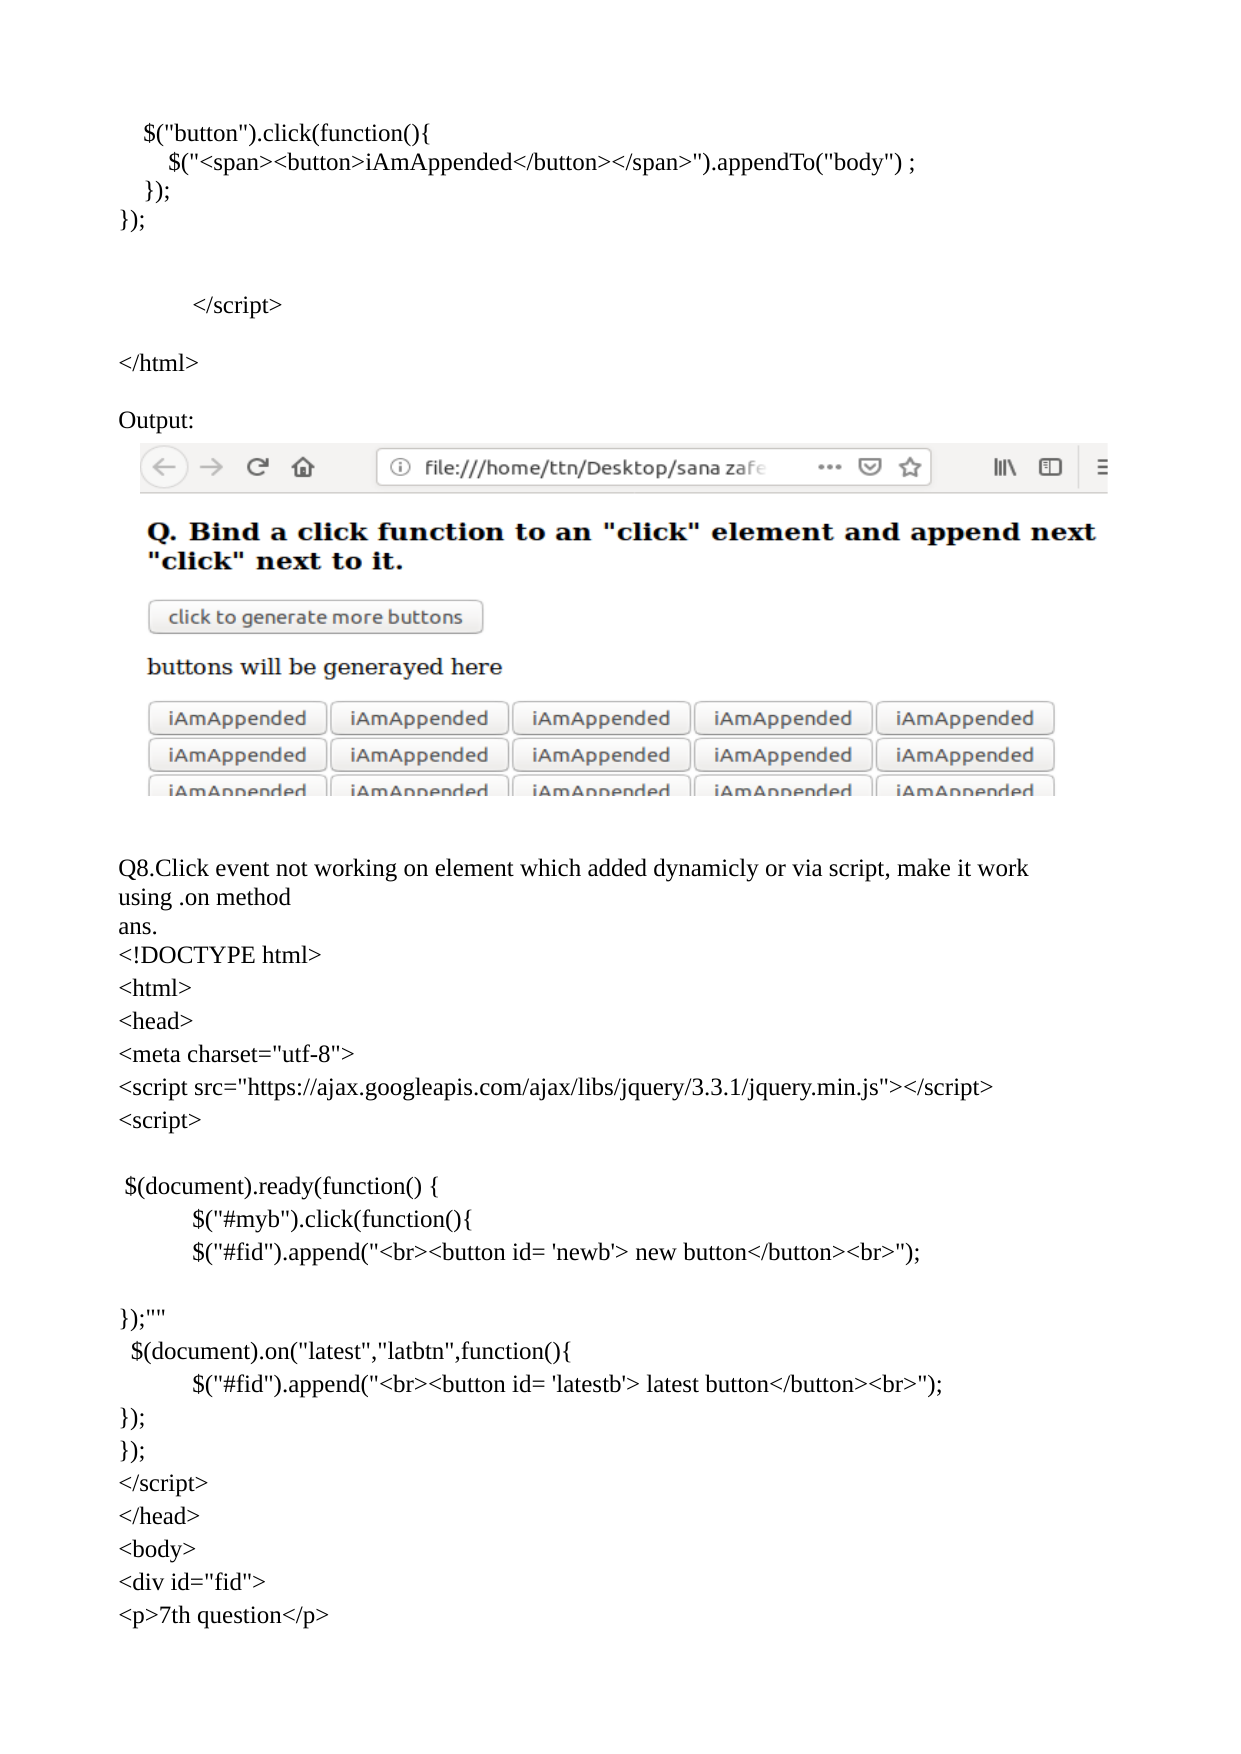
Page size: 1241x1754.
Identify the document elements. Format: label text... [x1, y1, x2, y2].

text $("#myb").click(function(){ [118, 1204, 1122, 1233]
text }); [118, 1402, 1122, 1431]
text $("#fid").append("<br><button id= 'latestb'> latest button</button><br>"); [118, 1369, 1122, 1398]
picture [140, 443, 1108, 796]
text Output: [118, 406, 1122, 434]
text $("#fid").append("<br><button id= 'newb'> new button</button><br>"); [118, 1237, 1122, 1266]
text });"" [118, 1303, 1122, 1332]
text Q8.Click event not working on element which added dynamicly or via script, make it work using .on method [118, 853, 1122, 911]
text <meta charset="utf-8"> [118, 1039, 1122, 1068]
text <head> [118, 1006, 1122, 1034]
text <!DOCTYPE html> [118, 940, 1122, 968]
text $("button").click(function(){ [118, 118, 1122, 147]
text <body> [118, 1534, 1122, 1563]
text </head> [118, 1501, 1122, 1530]
text $(document).ready(function() { [118, 1171, 1122, 1200]
text </script> [118, 1468, 1122, 1497]
text <div id="fid"> [118, 1567, 1122, 1596]
text <p>7th question</p> [118, 1600, 1122, 1629]
text }); [118, 176, 1122, 204]
text <script> [118, 1105, 1122, 1134]
text <html> [118, 973, 1122, 1002]
text }); [118, 204, 1122, 233]
text <script src="https://ajax.googleapis.com/ajax/libs/jquery/3.3.1/jquery.min.js"></script> [118, 1072, 1122, 1101]
text </script> [118, 291, 1122, 319]
text $("<span><button>iAmAppended</button></span>").appendTo("body") ; [118, 147, 1122, 176]
text </html> [118, 348, 1122, 377]
text $(document).on("latest","latbtn",function(){ [118, 1336, 1122, 1365]
text }); [118, 1435, 1122, 1464]
text ans. [118, 911, 1122, 940]
